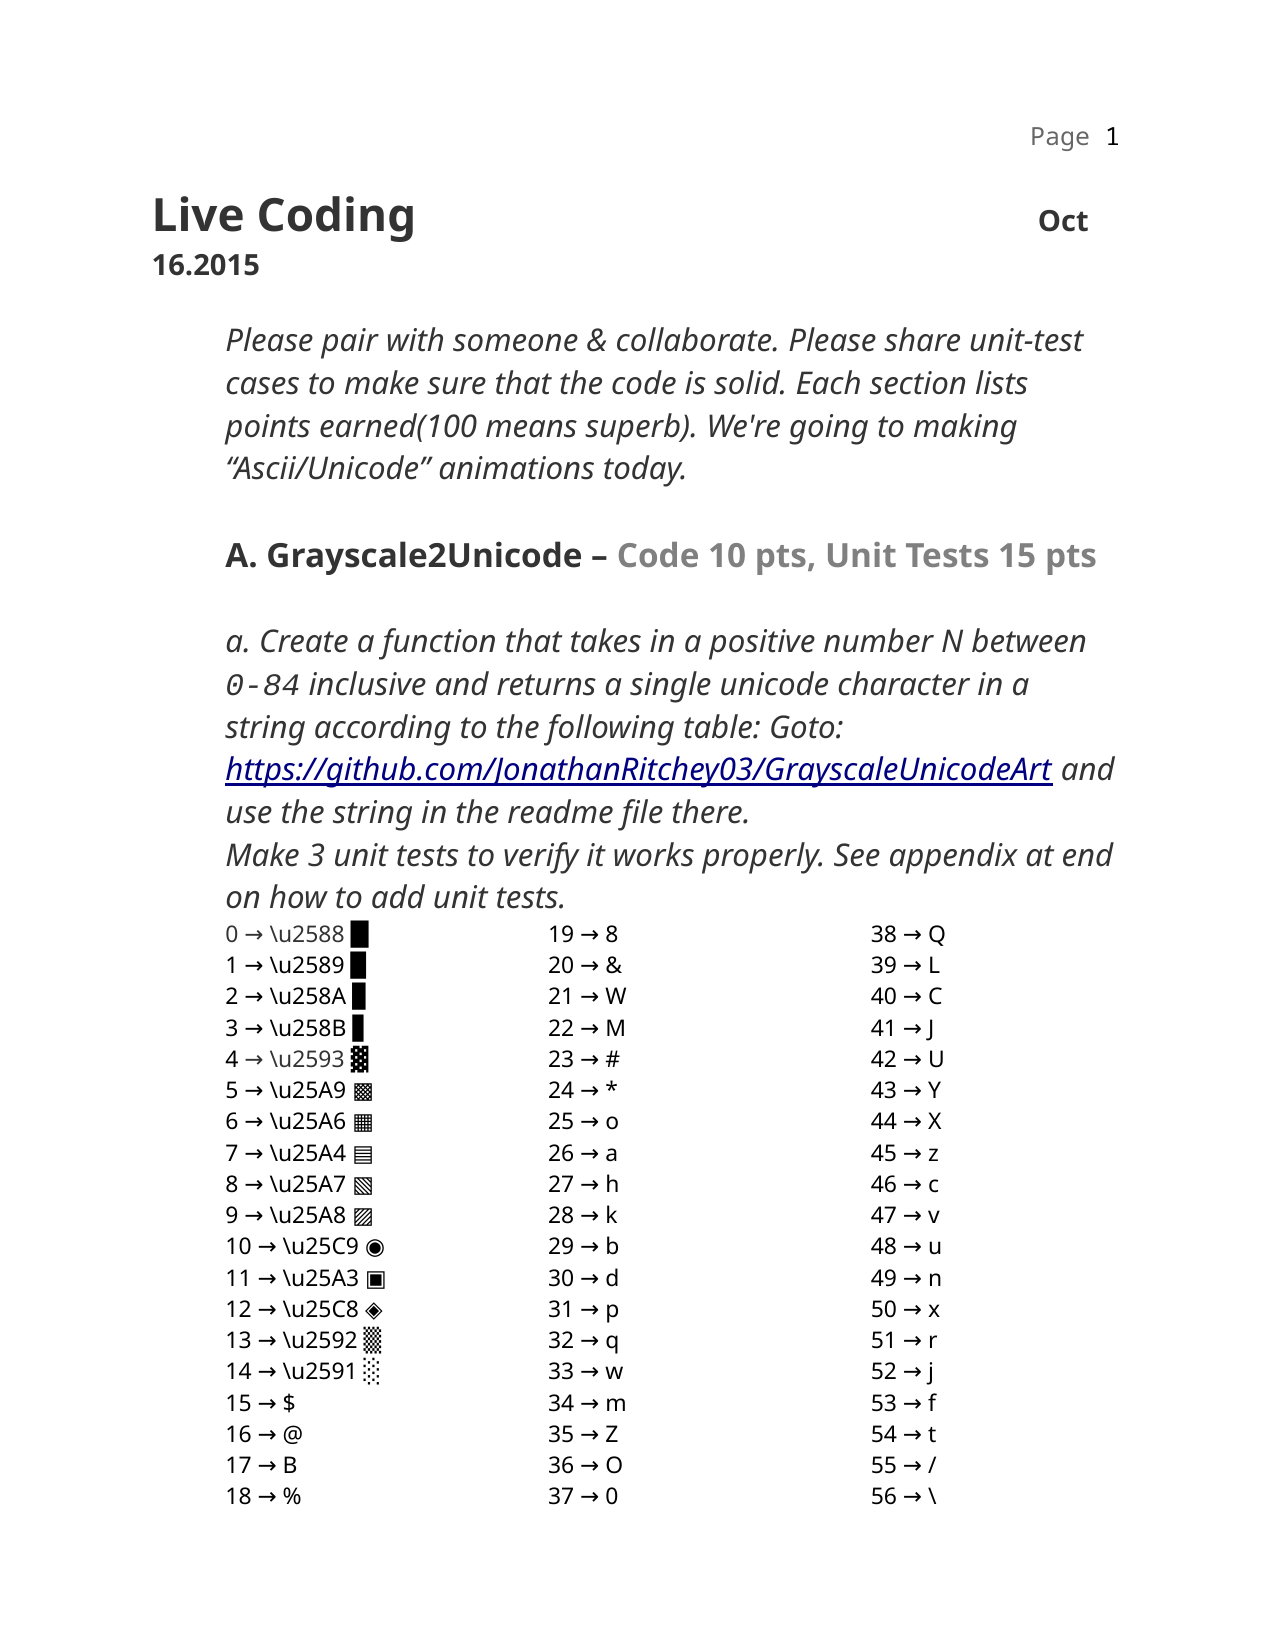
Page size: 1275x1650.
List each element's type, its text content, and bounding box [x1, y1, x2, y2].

text 15 → $ [151, 1387, 474, 1418]
text 29 → b [474, 1230, 797, 1262]
text 28 → k [474, 1199, 797, 1230]
text 56 → \ [797, 1480, 1119, 1512]
text Live Coding Oct 16.2015 [151, 182, 1119, 284]
text 6 → \u25A6 ▦ [151, 1105, 474, 1137]
text 9 → \u25A8 ▨ [151, 1199, 474, 1230]
text 3 → \u258B ▋ [151, 1012, 474, 1043]
text 13 → \u2592 ▒ [151, 1324, 474, 1355]
text 41 → J [797, 1012, 1119, 1043]
text 8 → \u25A7 ▧ [151, 1168, 474, 1199]
text 1 → \u2589 ▉ [225, 949, 474, 980]
text 25 → o [474, 1105, 797, 1137]
text 5 → \u25A9 ▩ [151, 1074, 474, 1105]
text 10 → \u25C9 ◉ [151, 1230, 474, 1262]
text 24 → * [474, 1074, 797, 1105]
text Please pair with someone & collaborate. Please share unit-test cases to make sure that the code is solid. Each section lists points earned(100 means superb). We're going to making “Ascii/Unicode” animations today. [225, 318, 1119, 489]
text 20 → & [474, 949, 797, 980]
text 30 → d [474, 1262, 797, 1293]
text 27 → h [474, 1168, 797, 1199]
text 43 → Y [797, 1074, 1119, 1105]
text 35 → Z [474, 1418, 797, 1449]
text 11 → \u25A3 ▣ [151, 1262, 474, 1293]
text 54 → t [797, 1418, 1119, 1449]
text 34 → m [474, 1387, 797, 1418]
text 12 → \u25C8 ◈ [151, 1293, 474, 1324]
text 18 → % [151, 1480, 474, 1512]
text 32 → q [474, 1324, 797, 1355]
text 50 → x [797, 1293, 1119, 1324]
text 36 → O [474, 1449, 797, 1480]
text 33 → w [474, 1355, 797, 1387]
text Make 3 unit tests to verify it works properly. See appendix at end on how to add unit tests. [225, 833, 1119, 918]
text 55 → / [797, 1449, 1119, 1480]
text 47 → v [797, 1199, 1119, 1230]
text 42 → U [797, 1043, 1119, 1074]
text 0 → \u2588 █ [225, 918, 474, 949]
text 31 → p [474, 1293, 797, 1324]
text 40 → C [797, 980, 1119, 1012]
text 26 → a [474, 1137, 797, 1168]
text A. Grayscale2Unicode – Code 10 pts, Unit Tests 15 pts [225, 531, 1119, 577]
text 37 → 0 [474, 1480, 797, 1512]
text 38 → Q [797, 918, 1119, 949]
text 52 → j [797, 1355, 1119, 1387]
text a. Create a function that takes in a positive number N between 0-84 inclusive and returns a single unicode character in a string according to the following table: Goto: https://github.com/JonathanRitchey03/GrayscaleUnicodeArt and use the string in the readme file there. [225, 619, 1119, 833]
text 21 → W [474, 980, 797, 1012]
text 39 → L [797, 949, 1119, 980]
text 2 → \u258A ▊ [225, 980, 474, 1012]
text 4 → \u2593 ▓ [151, 1043, 474, 1074]
text 7 → \u25A4 ▤ [151, 1137, 474, 1168]
text 16 → @ [151, 1418, 474, 1449]
text 44 → X [797, 1105, 1119, 1137]
text 23 → # [474, 1043, 797, 1074]
text 48 → u [797, 1230, 1119, 1262]
text 14 → \u2591 ░ [151, 1355, 474, 1387]
text 53 → f [797, 1387, 1119, 1418]
text 19 → 8 [474, 918, 797, 949]
text 45 → z [797, 1137, 1119, 1168]
text 49 → n [797, 1262, 1119, 1293]
text 17 → B [151, 1449, 474, 1480]
text 22 → M [474, 1012, 797, 1043]
text 51 → r [797, 1324, 1119, 1355]
text 46 → c [797, 1168, 1119, 1199]
